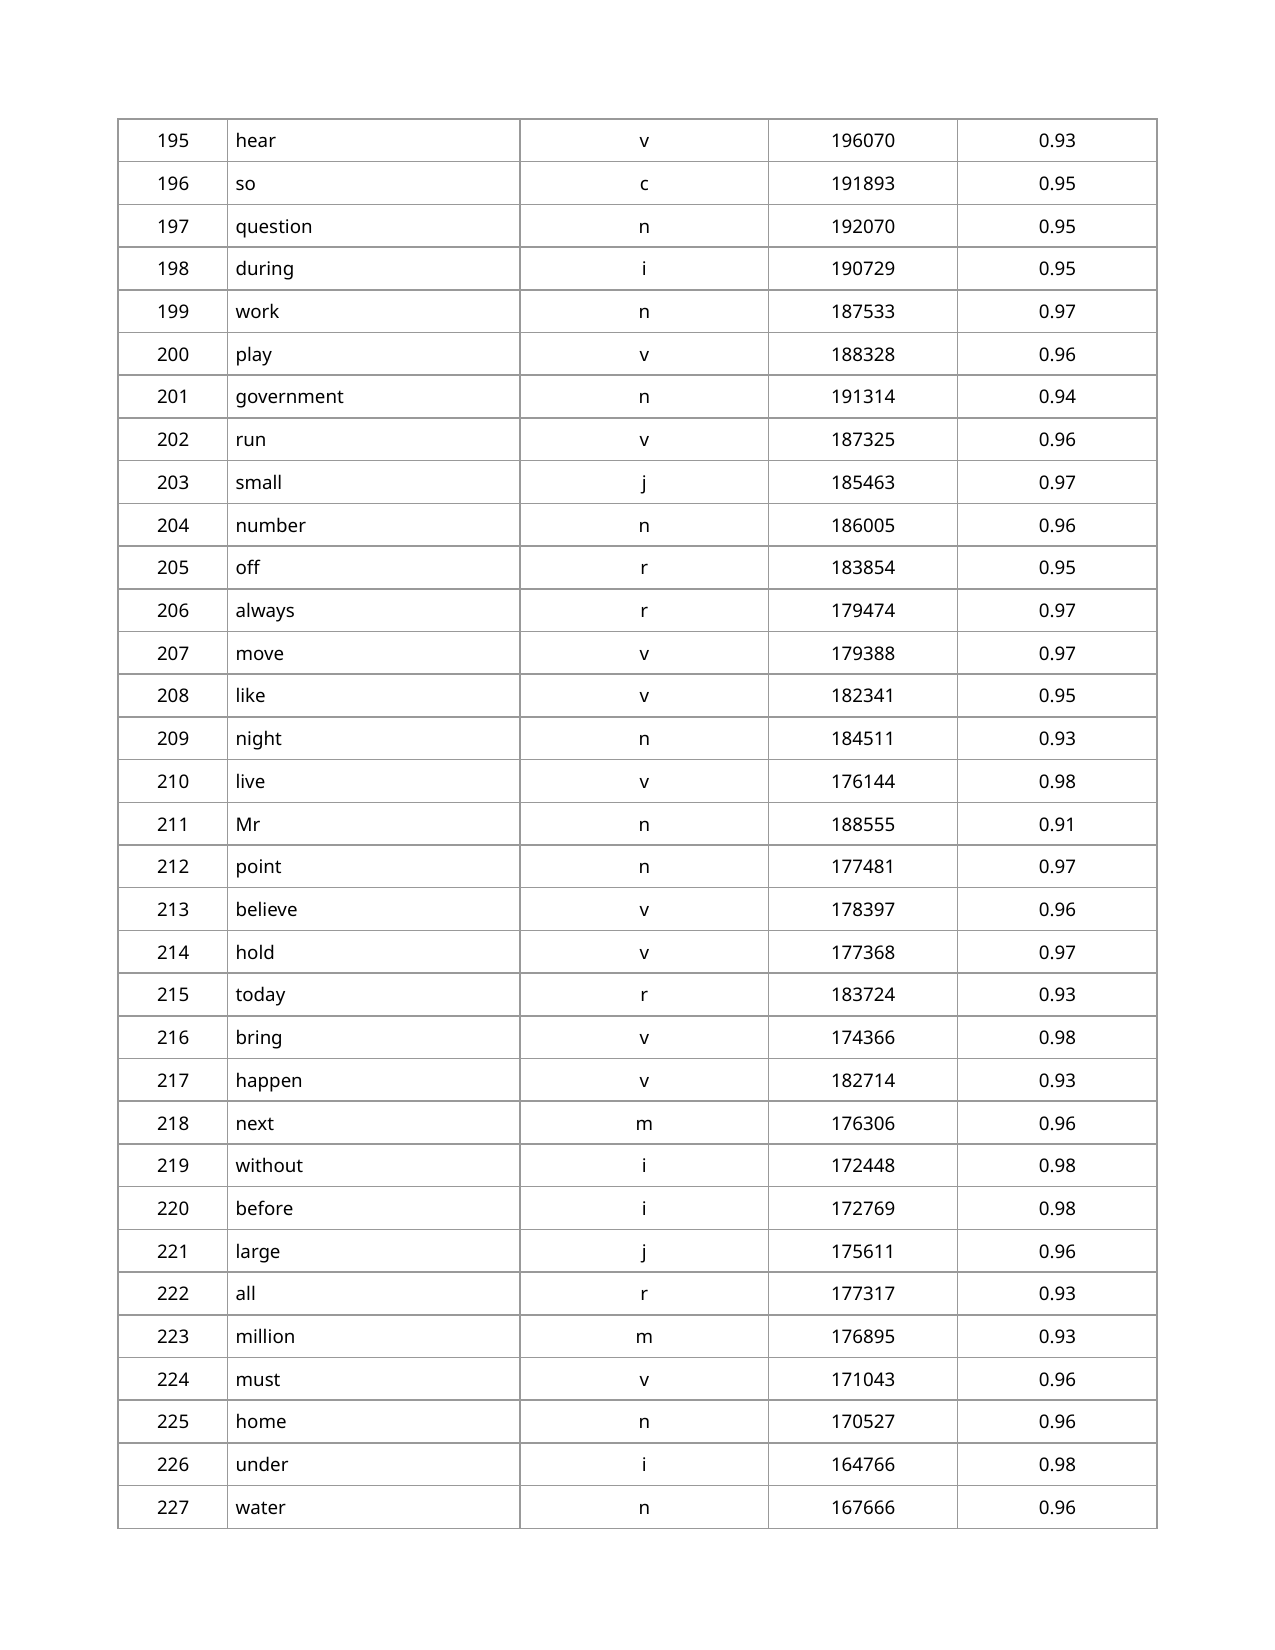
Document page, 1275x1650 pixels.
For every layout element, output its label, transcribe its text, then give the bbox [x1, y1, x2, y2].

table_cell 0.94 [958, 376, 1156, 417]
table_cell 225 [119, 1401, 227, 1442]
table_cell 218 [119, 1102, 227, 1143]
table_cell 195 [119, 120, 227, 161]
table_cell n [521, 1401, 768, 1442]
table_cell 0.95 [958, 547, 1156, 588]
table_cell point [228, 846, 519, 887]
table_cell 205 [119, 547, 227, 588]
table_cell n [521, 718, 768, 759]
table_cell 201 [119, 376, 227, 417]
table_cell 210 [119, 760, 227, 801]
table_cell 0.96 [958, 1401, 1156, 1442]
table_cell 172448 [769, 1145, 957, 1186]
table_cell r [521, 547, 768, 588]
table_cell hold [228, 931, 519, 972]
table_cell 0.93 [958, 1316, 1156, 1357]
table_cell 0.98 [958, 1145, 1156, 1186]
table_cell 215 [119, 974, 227, 1015]
table_cell v [521, 760, 768, 801]
table_cell 213 [119, 888, 227, 929]
table_cell r [521, 1273, 768, 1314]
table_cell 0.97 [958, 632, 1156, 673]
table_cell 0.93 [958, 974, 1156, 1015]
table_cell j [521, 461, 768, 502]
table_cell 188328 [769, 333, 957, 374]
table_cell 0.95 [958, 162, 1156, 203]
table_cell i [521, 1187, 768, 1228]
table_cell v [521, 931, 768, 972]
table_cell v [521, 1358, 768, 1399]
table_cell 0.93 [958, 1273, 1156, 1314]
table_cell n [521, 376, 768, 417]
table_cell n [521, 846, 768, 887]
table_cell under [228, 1444, 519, 1485]
table_cell 223 [119, 1316, 227, 1357]
table_cell 172769 [769, 1187, 957, 1228]
table_cell 0.96 [958, 1102, 1156, 1143]
table_cell 183854 [769, 547, 957, 588]
table_cell 204 [119, 504, 227, 545]
table_cell 174366 [769, 1017, 957, 1058]
table_cell 192070 [769, 205, 957, 246]
table_cell 191893 [769, 162, 957, 203]
table_cell off [228, 547, 519, 588]
table_cell Mr [228, 803, 519, 844]
table_cell 200 [119, 333, 227, 374]
table_cell 176144 [769, 760, 957, 801]
table_cell i [521, 1444, 768, 1485]
table_cell small [228, 461, 519, 502]
table_cell 177481 [769, 846, 957, 887]
table_cell 0.98 [958, 1187, 1156, 1228]
table_cell 175611 [769, 1230, 957, 1271]
table_cell 209 [119, 718, 227, 759]
table_cell n [521, 504, 768, 545]
table_cell 0.93 [958, 718, 1156, 759]
table_cell 227 [119, 1486, 227, 1527]
table_cell 191314 [769, 376, 957, 417]
table_cell 0.97 [958, 590, 1156, 631]
table_cell 0.97 [958, 846, 1156, 887]
table_cell 179388 [769, 632, 957, 673]
table_cell night [228, 718, 519, 759]
table_cell v [521, 1017, 768, 1058]
table_cell n [521, 205, 768, 246]
table_cell 203 [119, 461, 227, 502]
table_cell j [521, 1230, 768, 1271]
table_cell large [228, 1230, 519, 1271]
table_cell 219 [119, 1145, 227, 1186]
table_cell 0.96 [958, 504, 1156, 545]
table_cell 171043 [769, 1358, 957, 1399]
table_cell bring [228, 1017, 519, 1058]
table_cell always [228, 590, 519, 631]
table_cell 196 [119, 162, 227, 203]
table_cell million [228, 1316, 519, 1357]
table_cell 167666 [769, 1486, 957, 1527]
table_cell hear [228, 120, 519, 161]
table_cell 184511 [769, 718, 957, 759]
table_cell 164766 [769, 1444, 957, 1485]
table_cell 187325 [769, 419, 957, 460]
table_cell m [521, 1102, 768, 1143]
table_cell 0.97 [958, 461, 1156, 502]
table_cell 0.97 [958, 931, 1156, 972]
table_cell 0.95 [958, 675, 1156, 716]
table_cell v [521, 333, 768, 374]
table_cell 222 [119, 1273, 227, 1314]
table_cell i [521, 248, 768, 289]
table_cell 0.91 [958, 803, 1156, 844]
table_cell home [228, 1401, 519, 1442]
table_cell believe [228, 888, 519, 929]
table_cell 207 [119, 632, 227, 673]
table_cell 177317 [769, 1273, 957, 1314]
table_cell 186005 [769, 504, 957, 545]
table_cell run [228, 419, 519, 460]
table_cell 217 [119, 1059, 227, 1100]
table_cell c [521, 162, 768, 203]
table_cell move [228, 632, 519, 673]
table_cell live [228, 760, 519, 801]
table_cell 212 [119, 846, 227, 887]
table_cell v [521, 1059, 768, 1100]
table_cell 196070 [769, 120, 957, 161]
table_cell happen [228, 1059, 519, 1100]
table_cell 0.93 [958, 120, 1156, 161]
table_cell 0.95 [958, 205, 1156, 246]
table_cell 0.97 [958, 291, 1156, 332]
table_cell must [228, 1358, 519, 1399]
table_cell 0.96 [958, 333, 1156, 374]
table_cell 0.96 [958, 1230, 1156, 1271]
table_cell 0.96 [958, 1486, 1156, 1527]
table_cell 214 [119, 931, 227, 972]
table_cell like [228, 675, 519, 716]
table_cell during [228, 248, 519, 289]
table_cell 182714 [769, 1059, 957, 1100]
table_cell so [228, 162, 519, 203]
table_cell v [521, 419, 768, 460]
table_cell 198 [119, 248, 227, 289]
table_cell v [521, 675, 768, 716]
table_cell 208 [119, 675, 227, 716]
table_cell 183724 [769, 974, 957, 1015]
table_cell without [228, 1145, 519, 1186]
table_cell 178397 [769, 888, 957, 929]
table_cell i [521, 1145, 768, 1186]
table_cell 190729 [769, 248, 957, 289]
table_cell r [521, 590, 768, 631]
table_cell 176306 [769, 1102, 957, 1143]
table_cell 177368 [769, 931, 957, 972]
table_cell 0.96 [958, 888, 1156, 929]
table_cell m [521, 1316, 768, 1357]
table_cell 188555 [769, 803, 957, 844]
table_cell 211 [119, 803, 227, 844]
table_cell before [228, 1187, 519, 1228]
table_cell 185463 [769, 461, 957, 502]
table_cell 0.93 [958, 1059, 1156, 1100]
table_cell 221 [119, 1230, 227, 1271]
table_cell 0.96 [958, 1358, 1156, 1399]
table_cell 220 [119, 1187, 227, 1228]
table_cell 206 [119, 590, 227, 631]
table_cell 170527 [769, 1401, 957, 1442]
table_cell 0.98 [958, 1444, 1156, 1485]
table_cell 187533 [769, 291, 957, 332]
table_cell n [521, 803, 768, 844]
table_cell next [228, 1102, 519, 1143]
table_cell 224 [119, 1358, 227, 1399]
table_cell v [521, 120, 768, 161]
table_cell today [228, 974, 519, 1015]
table_cell 199 [119, 291, 227, 332]
table_cell 176895 [769, 1316, 957, 1357]
table_cell n [521, 1486, 768, 1527]
table_cell 197 [119, 205, 227, 246]
table_cell 202 [119, 419, 227, 460]
table_cell number [228, 504, 519, 545]
table_cell r [521, 974, 768, 1015]
table_cell work [228, 291, 519, 332]
table_cell 226 [119, 1444, 227, 1485]
table_cell v [521, 888, 768, 929]
table_cell 179474 [769, 590, 957, 631]
table_cell 0.96 [958, 419, 1156, 460]
table_cell 182341 [769, 675, 957, 716]
table_cell 0.98 [958, 760, 1156, 801]
table_cell government [228, 376, 519, 417]
table_cell n [521, 291, 768, 332]
table_cell play [228, 333, 519, 374]
table_cell water [228, 1486, 519, 1527]
table_cell question [228, 205, 519, 246]
table_cell 216 [119, 1017, 227, 1058]
table_cell v [521, 632, 768, 673]
table_cell 0.95 [958, 248, 1156, 289]
table_cell all [228, 1273, 519, 1314]
table_cell 0.98 [958, 1017, 1156, 1058]
